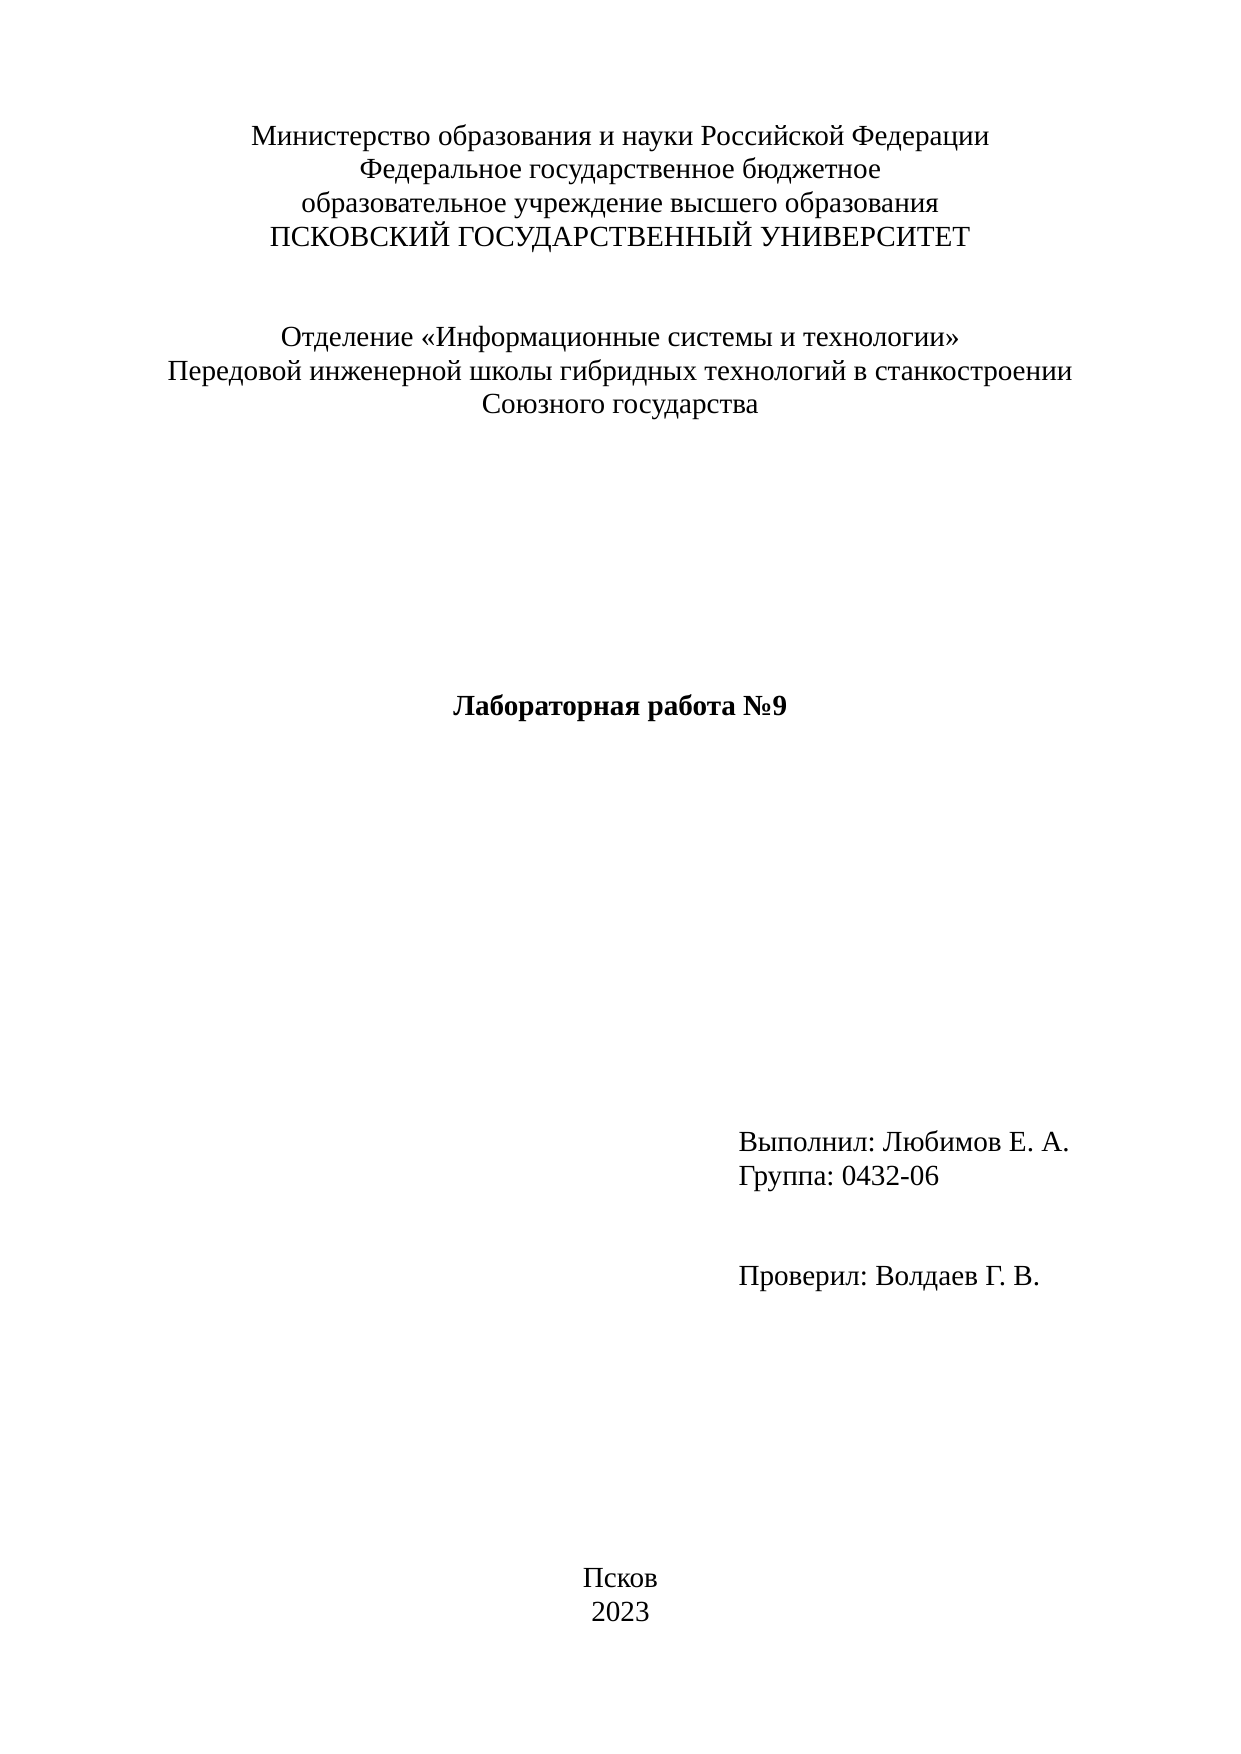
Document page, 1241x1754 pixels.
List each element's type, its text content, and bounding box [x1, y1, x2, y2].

text образовательное учреждение высшего образования [118, 185, 1122, 219]
text Министерство образования и науки Российской Федерации [118, 118, 1122, 152]
text Отделение «Информационные системы и технологии» [118, 319, 1122, 353]
text Лабораторная работа №9 [118, 688, 1122, 722]
text Федеральное государственное бюджетное [118, 152, 1122, 185]
text Выполнил: Любимов Е. А. [738, 1124, 1122, 1158]
text Передовой инженерной школы гибридных технологий в станкостроении Союзного государства [118, 353, 1122, 420]
text Группа: 0432-06 [738, 1158, 1122, 1191]
text ПСКОВСКИЙ ГОСУДАРСТВЕННЫЙ УНИВЕРСИТЕТ [118, 219, 1122, 252]
text Проверил: Волдаев Г. В. [738, 1258, 1122, 1292]
text Псков [118, 1560, 1122, 1594]
text 2023 [118, 1594, 1122, 1627]
